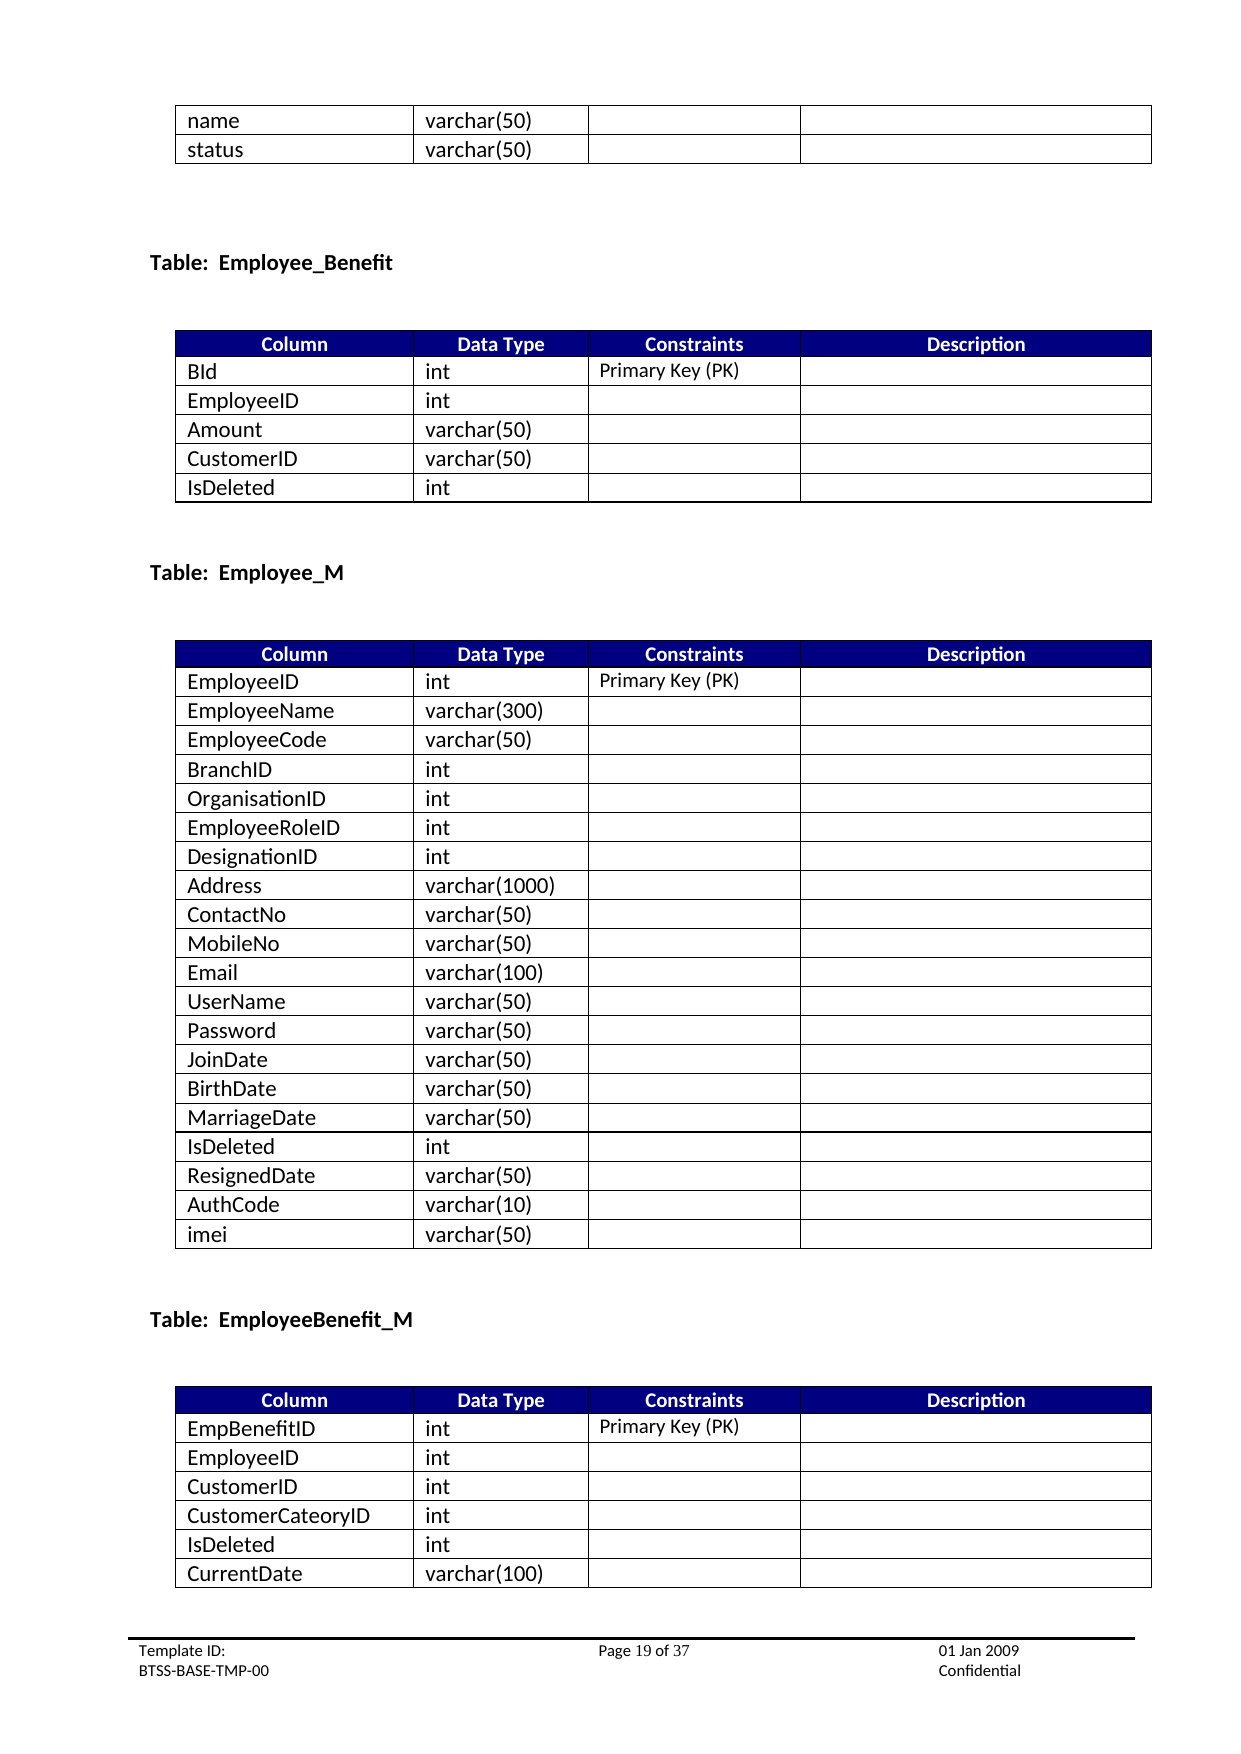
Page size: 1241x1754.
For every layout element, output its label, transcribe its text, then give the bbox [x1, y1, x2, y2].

table_cell [589, 987, 800, 1015]
table_header Data Type [414, 331, 588, 356]
table_cell [589, 1530, 800, 1558]
table_header Description [801, 641, 1151, 666]
table_cell int [414, 1443, 588, 1471]
table_cell varchar(50) [414, 415, 588, 443]
table_cell [801, 871, 1151, 899]
table_cell [589, 474, 800, 501]
table_cell Primary Key (PK) [589, 1414, 800, 1442]
table_cell [801, 755, 1151, 783]
table_cell int [414, 1472, 588, 1500]
table_cell [589, 697, 800, 724]
table_cell int [414, 357, 588, 385]
table_cell BId [176, 357, 413, 385]
table_cell [589, 386, 800, 414]
table_cell int [414, 386, 588, 414]
table_cell IsDeleted [176, 474, 413, 501]
table_cell varchar(50) [414, 726, 588, 754]
table_cell varchar(100) [414, 958, 588, 986]
table_cell imei [176, 1220, 413, 1248]
table_header Column [176, 641, 413, 666]
table_cell [801, 386, 1151, 414]
table_cell [801, 444, 1151, 472]
table_cell JoinDate [176, 1045, 413, 1073]
table_cell [801, 1501, 1151, 1529]
table_cell [801, 106, 1151, 134]
table_cell varchar(1000) [414, 871, 588, 899]
table_cell AuthCode [176, 1191, 413, 1219]
table_header Constraints [589, 331, 800, 356]
table_cell EmployeeRoleID [176, 813, 413, 841]
table_cell [801, 1191, 1151, 1219]
table_cell BirthDate [176, 1074, 413, 1102]
table_cell [589, 726, 800, 754]
table_cell [801, 1472, 1151, 1500]
table_cell EmployeeID [176, 668, 413, 696]
table_cell [801, 726, 1151, 754]
table_cell MarriageDate [176, 1104, 413, 1131]
table_cell [589, 1074, 800, 1102]
table_cell EmployeeID [176, 1443, 413, 1471]
table_cell varchar(50) [414, 1045, 588, 1073]
table_cell int [414, 668, 588, 696]
table_cell [801, 668, 1151, 696]
table_cell status [176, 135, 413, 163]
table_cell IsDeleted [176, 1133, 413, 1161]
table_header Data Type [414, 1387, 588, 1413]
table_cell [801, 1414, 1151, 1442]
table_cell [589, 813, 800, 841]
table_cell varchar(50) [414, 900, 588, 928]
table_header Column [176, 1387, 413, 1413]
table_cell ResignedDate [176, 1162, 413, 1189]
table_cell Primary Key (PK) [589, 357, 800, 385]
table_cell varchar(50) [414, 1074, 588, 1102]
table_cell [589, 1045, 800, 1073]
table_cell [801, 697, 1151, 724]
table_cell [589, 929, 800, 957]
table_cell [589, 1016, 800, 1044]
table_cell CustomerID [176, 444, 413, 472]
table_cell [801, 1045, 1151, 1073]
table_cell [801, 958, 1151, 986]
table_cell int [414, 1501, 588, 1529]
table_cell [589, 755, 800, 783]
table_cell varchar(10) [414, 1191, 588, 1219]
table_cell varchar(50) [414, 1016, 588, 1044]
table_cell [801, 842, 1151, 870]
table_cell varchar(50) [414, 929, 588, 957]
table_cell varchar(50) [414, 106, 588, 134]
table_cell name [176, 106, 413, 134]
table_cell [589, 1559, 800, 1587]
table_cell varchar(50) [414, 444, 588, 472]
table_cell [801, 1220, 1151, 1248]
table_cell [801, 784, 1151, 812]
table_cell varchar(50) [414, 1220, 588, 1248]
table_cell [801, 1530, 1151, 1558]
table_cell [801, 1133, 1151, 1161]
table_cell [589, 1443, 800, 1471]
table_cell Password [176, 1016, 413, 1044]
table_cell varchar(300) [414, 697, 588, 724]
table_cell EmployeeName [176, 697, 413, 724]
table_cell [801, 1104, 1151, 1131]
table_cell [589, 1191, 800, 1219]
table_cell EmpBenefitID [176, 1414, 413, 1442]
table_cell [589, 871, 800, 899]
table_cell OrganisationID [176, 784, 413, 812]
table_cell [801, 357, 1151, 385]
text Table: EmployeeBenefit_M [150, 1305, 1135, 1333]
table_cell Amount [176, 415, 413, 443]
table_cell varchar(50) [414, 135, 588, 163]
table_cell int [414, 813, 588, 841]
table_header Data Type [414, 641, 588, 666]
table_cell Primary Key (PK) [589, 668, 800, 696]
table_header Column [176, 331, 413, 356]
table_cell [589, 900, 800, 928]
table_cell CustomerCateoryID [176, 1501, 413, 1529]
text Table: Employee_M [150, 558, 1135, 587]
table_cell varchar(50) [414, 1104, 588, 1131]
table_cell int [414, 1133, 588, 1161]
table_cell [801, 1162, 1151, 1189]
table_cell [801, 415, 1151, 443]
table_cell [589, 444, 800, 472]
table_cell ContactNo [176, 900, 413, 928]
table_cell int [414, 842, 588, 870]
table_cell [801, 929, 1151, 957]
table_cell int [414, 784, 588, 812]
table_cell UserName [176, 987, 413, 1015]
table_cell int [414, 1414, 588, 1442]
table_cell BranchID [176, 755, 413, 783]
table_cell [589, 415, 800, 443]
table_cell CustomerID [176, 1472, 413, 1500]
table_header Description [801, 1387, 1151, 1413]
table_cell EmployeeID [176, 386, 413, 414]
table_cell [589, 1501, 800, 1529]
table_cell int [414, 755, 588, 783]
table_cell [589, 784, 800, 812]
table_cell [589, 1104, 800, 1131]
table_header Constraints [589, 641, 800, 666]
table_cell [801, 474, 1151, 501]
table_cell [589, 135, 800, 163]
table_cell [801, 1074, 1151, 1102]
text Table: Employee_Benefit [150, 248, 1135, 276]
table_cell varchar(50) [414, 987, 588, 1015]
table_cell [801, 1443, 1151, 1471]
table_cell [801, 987, 1151, 1015]
table_header Constraints [589, 1387, 800, 1413]
table_cell [589, 1472, 800, 1500]
table_cell [801, 1559, 1151, 1587]
table_cell DesignationID [176, 842, 413, 870]
table_cell IsDeleted [176, 1530, 413, 1558]
table_cell EmployeeCode [176, 726, 413, 754]
table_cell Email [176, 958, 413, 986]
table_cell [589, 106, 800, 134]
table_cell int [414, 474, 588, 501]
table_cell [801, 1016, 1151, 1044]
table_cell [801, 813, 1151, 841]
table_cell [589, 1133, 800, 1161]
table_cell int [414, 1530, 588, 1558]
table_cell [589, 958, 800, 986]
table_header Description [801, 331, 1151, 356]
table_cell Address [176, 871, 413, 899]
table_cell MobileNo [176, 929, 413, 957]
table_cell [801, 900, 1151, 928]
table_cell [589, 1162, 800, 1189]
table_cell [589, 842, 800, 870]
table_cell varchar(50) [414, 1162, 588, 1189]
table_cell [589, 1220, 800, 1248]
table_cell [801, 135, 1151, 163]
table_cell CurrentDate [176, 1559, 413, 1587]
table_cell varchar(100) [414, 1559, 588, 1587]
